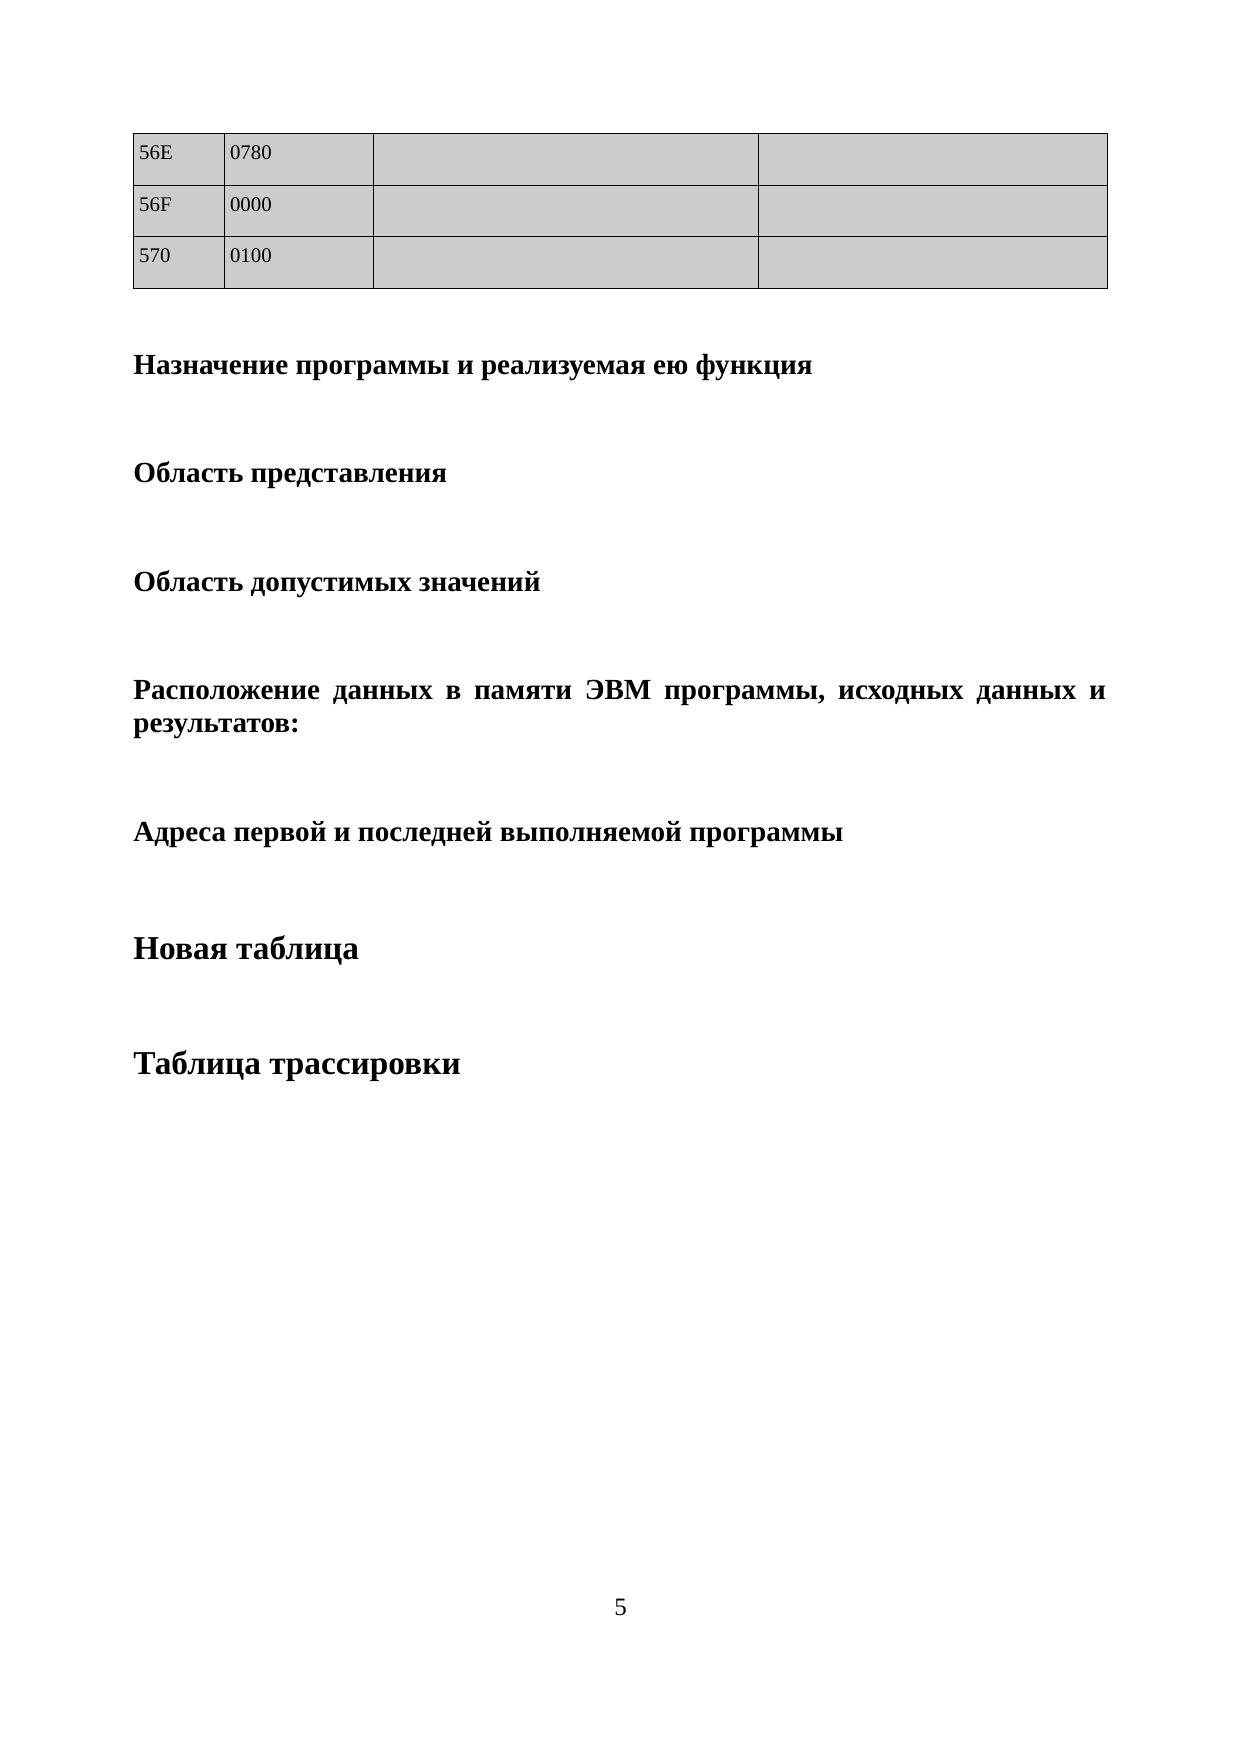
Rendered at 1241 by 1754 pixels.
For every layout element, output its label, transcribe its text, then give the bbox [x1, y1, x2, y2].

table_cell [374, 237, 758, 288]
table_cell [759, 134, 1107, 185]
table_cell [759, 237, 1107, 288]
subtitle Область представления [133, 455, 1107, 489]
subtitle Область допустимых значений [133, 564, 1107, 597]
subtitle Таблица трассировки [133, 1043, 1107, 1082]
subtitle Новая таблица [133, 928, 1107, 966]
subtitle Расположение данных в памяти ЭВМ программы, исходных данных и результатов: [133, 672, 1107, 739]
table_cell [374, 186, 758, 236]
table_cell 0000 [225, 186, 373, 236]
table_cell 0100 [225, 237, 373, 288]
table_cell 570 [134, 237, 224, 288]
table_cell [374, 134, 758, 185]
table_cell 56F [134, 186, 224, 236]
table_cell 0780 [225, 134, 373, 185]
table_cell [759, 186, 1107, 236]
subtitle Адреса первой и последней выполняемой программы [133, 814, 1107, 847]
subtitle Назначение программы и реализуемая ею функция [133, 347, 1107, 381]
table_cell 56E [134, 134, 224, 185]
